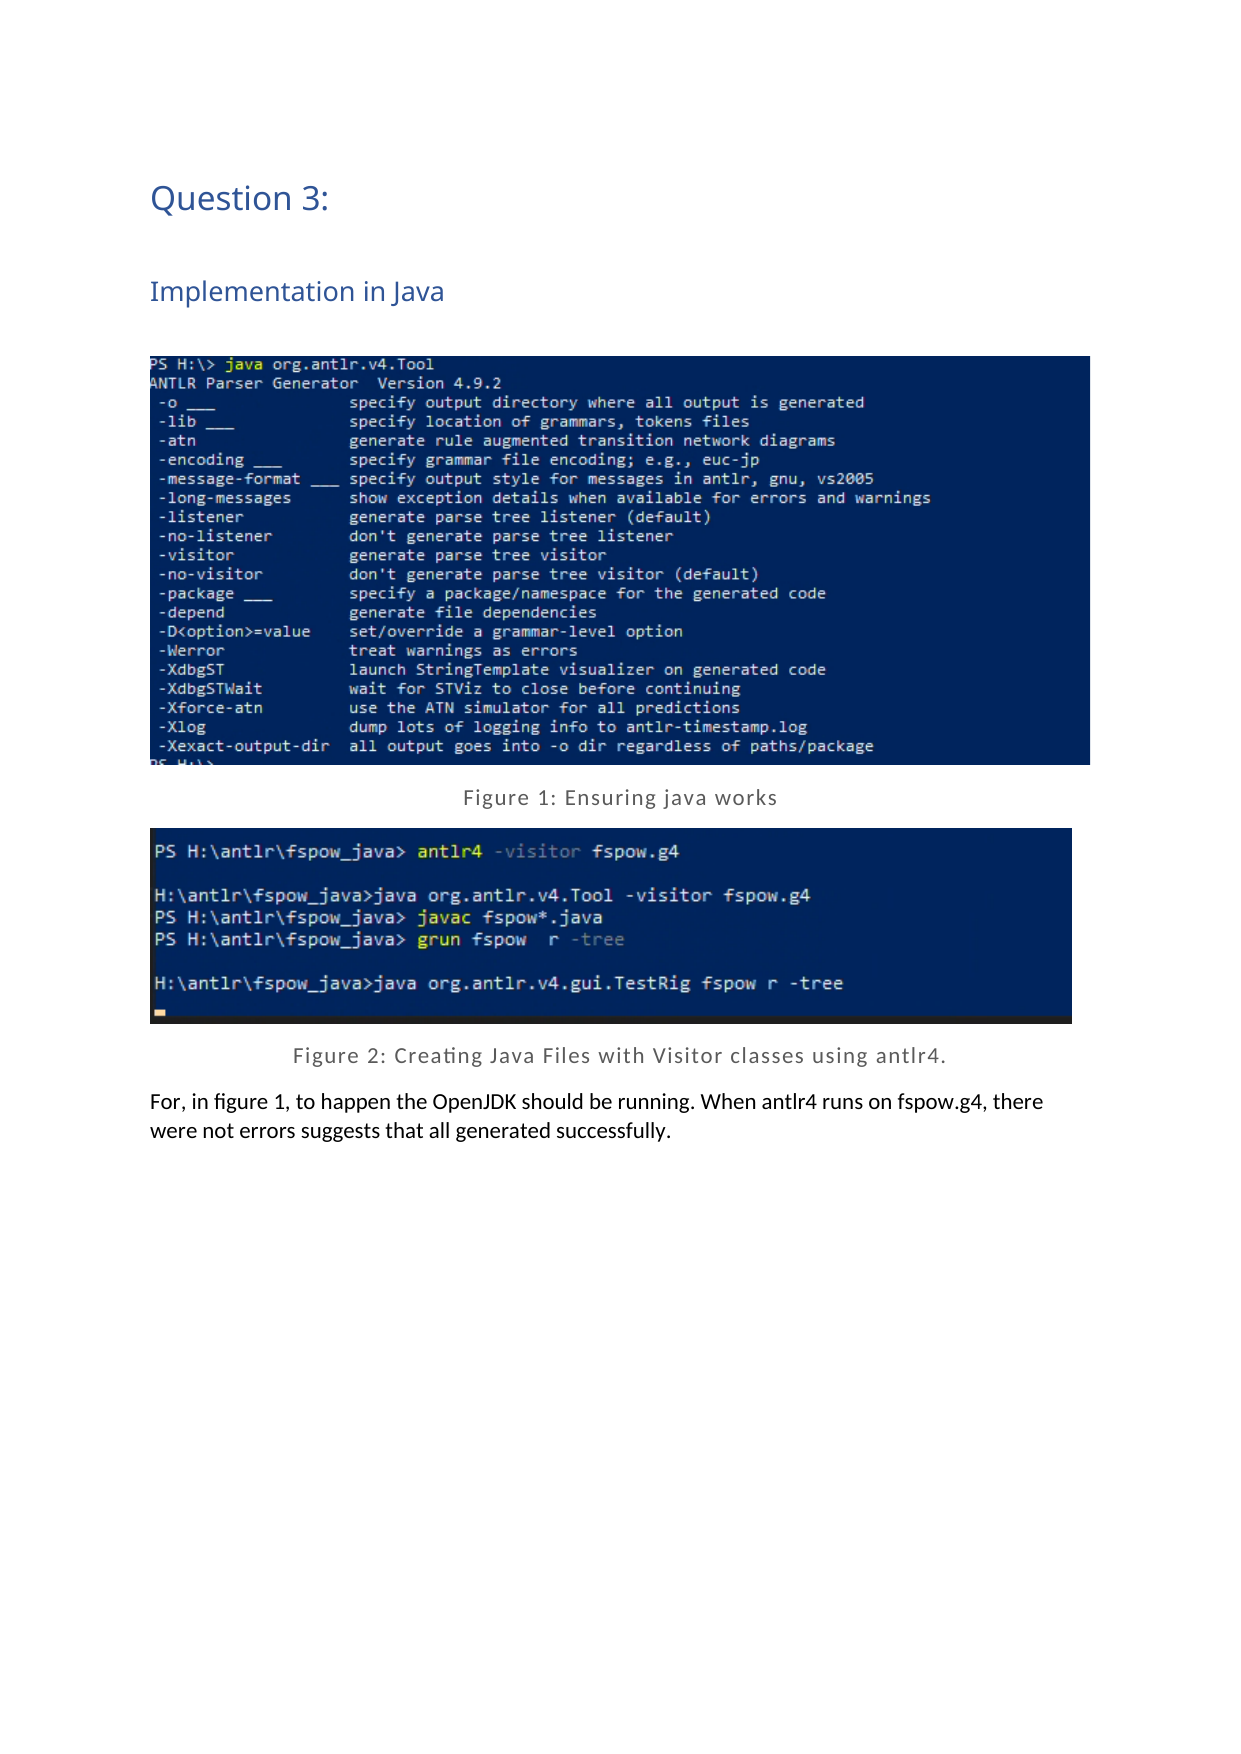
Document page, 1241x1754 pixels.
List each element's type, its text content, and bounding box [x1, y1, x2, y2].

subtitle Implementation in Java [150, 272, 1090, 309]
subtitle Figure 1: Ensuring java works [150, 783, 1090, 811]
subtitle Figure 2: Creating Java Files with Visitor classes using antlr4. [150, 1041, 1090, 1069]
text For, in figure 1, to happen the OpenJDK should be running. When antlr4 runs on fspow.g4, there were not errors suggests that all generated successfully. [150, 1087, 1090, 1144]
subtitle Question 3: [150, 175, 1090, 220]
